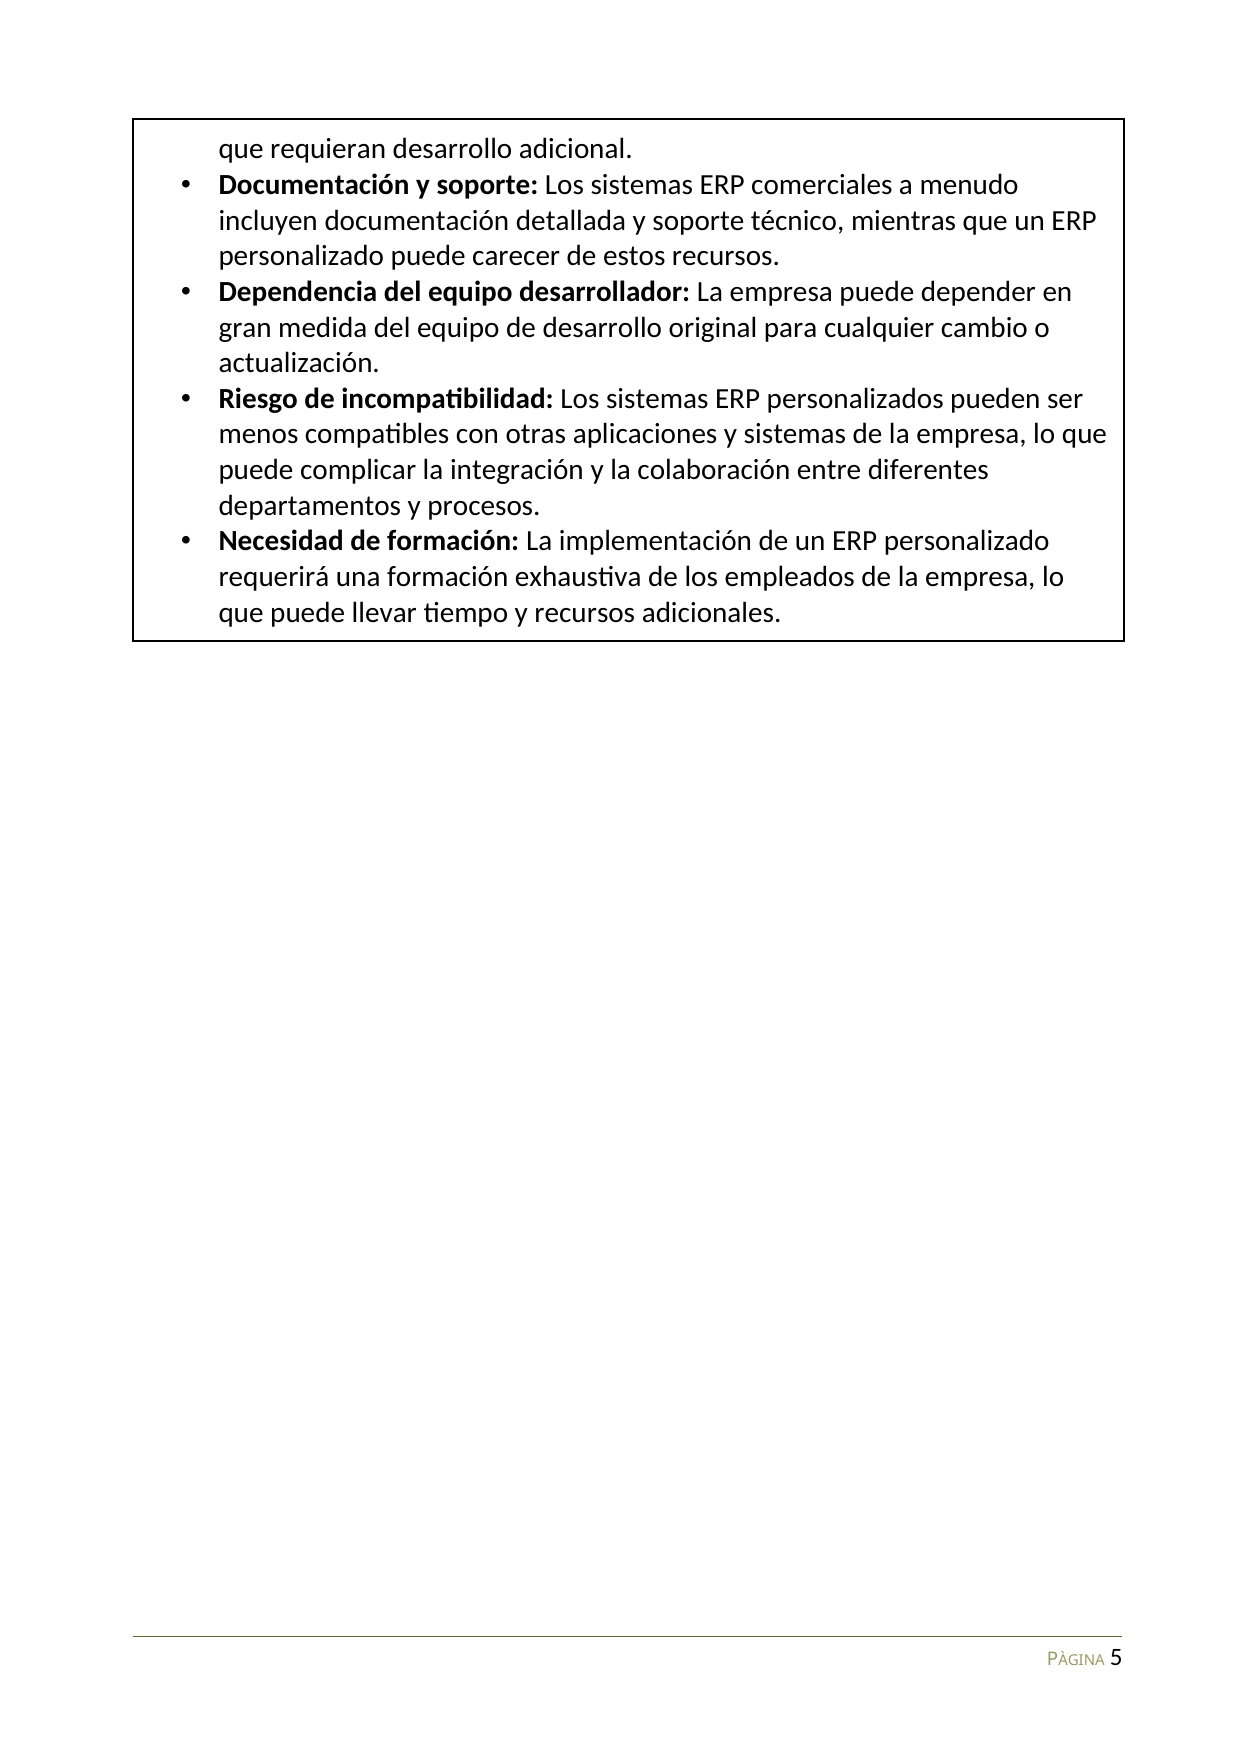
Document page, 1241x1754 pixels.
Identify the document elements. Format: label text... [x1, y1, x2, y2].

table_cell Tiempo y costo: El desarrollo de un ERP personalizado puede ser un proceso largo y costoso. Requiere una inversión considerable en términos de recursos humanos, tiempo y dinero. Riesgo de errores: La programación desde cero aumenta el riesgo de errores y problemas técnicos. Cualquier error en el sistema podría tener un impacto significativo en la operación de la empresa. Mantenimiento continuo: Un ERP personalizado requerirá un mantenimiento continuo a medida que evolucionen las necesidades de la empresa y cambien los requisitos tecnológicos. Funcionalidades preexistentes: A diferencia de los ERPs comerciales, un ERP personalizado puede carecer de algunas funcionalidades preexistentes que requieran desarrollo adicional. Documentación y soporte: Los sistemas ERP comerciales a menudo incluyen documentación detallada y soporte técnico, mientras que un ERP personalizado puede carecer de estos recursos. Dependencia del equipo desarrollador: La empresa puede depender en gran medida del equipo de desarrollo original para cualquier cambio o actualización. Riesgo de incompatibilidad: Los sistemas ERP personalizados pueden ser menos compatibles con otras aplicaciones y sistemas de la empresa, lo que puede complicar la integración y la colaboración entre diferentes departamentos y procesos. Necesidad de formación: La implementación de un ERP personalizado requerirá una formación exhaustiva de los empleados de la empresa, lo que puede llevar tiempo y recursos adicionales. [134, 120, 1123, 640]
